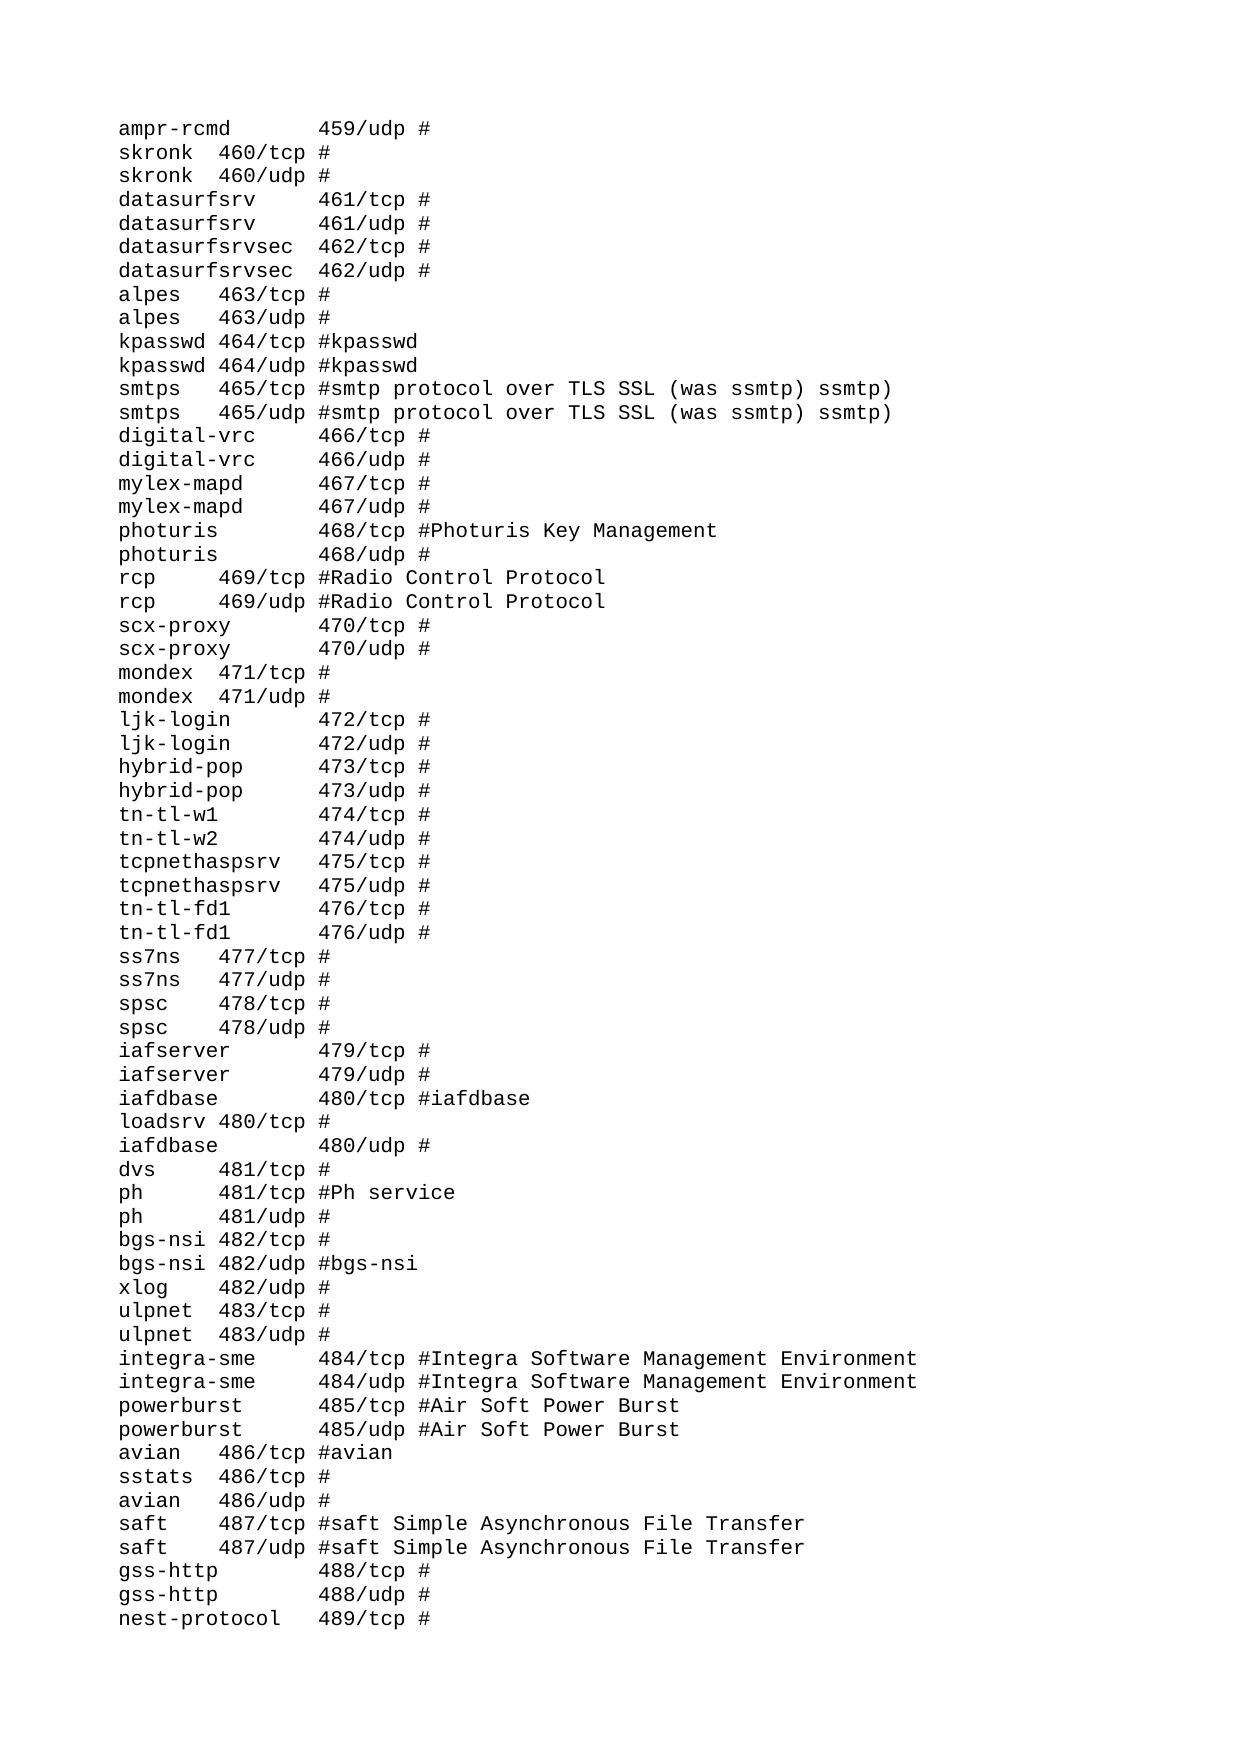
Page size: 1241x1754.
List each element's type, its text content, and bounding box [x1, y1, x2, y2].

text ulpnet 483/udp # [118, 1324, 1122, 1348]
text gss-http 488/udp # [118, 1584, 1122, 1608]
text datasurfsrv 461/tcp # [118, 189, 1122, 213]
text ljk-login 472/tcp # [118, 709, 1122, 733]
text tcpnethaspsrv 475/tcp # [118, 851, 1122, 875]
text rcp 469/tcp #Radio Control Protocol [118, 567, 1122, 591]
text mylex-mapd 467/tcp # [118, 473, 1122, 496]
text scx-proxy 470/tcp # [118, 615, 1122, 638]
text photuris 468/udp # [118, 544, 1122, 567]
text iafdbase 480/udp # [118, 1135, 1122, 1158]
text nest-protocol 489/tcp # [118, 1608, 1122, 1631]
text skronk 460/tcp # [118, 142, 1122, 165]
text ampr-rcmd 459/udp # [118, 118, 1122, 142]
text avian 486/udp # [118, 1489, 1122, 1513]
text kpasswd 464/udp #kpasswd [118, 354, 1122, 378]
text bgs-nsi 482/tcp # [118, 1229, 1122, 1253]
text alpes 463/tcp # [118, 284, 1122, 307]
text saft 487/tcp #saft Simple Asynchronous File Transfer [118, 1513, 1122, 1537]
text loadsrv 480/tcp # [118, 1111, 1122, 1135]
text photuris 468/tcp #Photuris Key Management [118, 520, 1122, 544]
text digital-vrc 466/udp # [118, 449, 1122, 473]
text powerburst 485/udp #Air Soft Power Burst [118, 1419, 1122, 1442]
text ph 481/udp # [118, 1206, 1122, 1229]
text datasurfsrvsec 462/udp # [118, 260, 1122, 284]
text bgs-nsi 482/udp #bgs-nsi [118, 1253, 1122, 1277]
text tn-tl-fd1 476/tcp # [118, 898, 1122, 922]
text scx-proxy 470/udp # [118, 638, 1122, 662]
text tcpnethaspsrv 475/udp # [118, 875, 1122, 898]
text smtps 465/udp #smtp protocol over TLS SSL (was ssmtp) ssmtp) [118, 402, 1122, 426]
text digital-vrc 466/tcp # [118, 426, 1122, 449]
text smtps 465/tcp #smtp protocol over TLS SSL (was ssmtp) ssmtp) [118, 378, 1122, 402]
text tn-tl-w1 474/tcp # [118, 804, 1122, 827]
text ulpnet 483/tcp # [118, 1300, 1122, 1324]
text integra-sme 484/tcp #Integra Software Management Environment [118, 1348, 1122, 1371]
text saft 487/udp #saft Simple Asynchronous File Transfer [118, 1537, 1122, 1561]
text integra-sme 484/udp #Integra Software Management Environment [118, 1371, 1122, 1395]
text spsc 478/tcp # [118, 993, 1122, 1017]
text alpes 463/udp # [118, 307, 1122, 331]
text iafserver 479/udp # [118, 1064, 1122, 1088]
text skronk 460/udp # [118, 165, 1122, 189]
text ph 481/tcp #Ph service [118, 1182, 1122, 1206]
text gss-http 488/tcp # [118, 1561, 1122, 1584]
text iafdbase 480/tcp #iafdbase [118, 1088, 1122, 1111]
text tn-tl-fd1 476/udp # [118, 922, 1122, 946]
text ljk-login 472/udp # [118, 733, 1122, 757]
text ss7ns 477/tcp # [118, 946, 1122, 969]
text datasurfsrv 461/udp # [118, 213, 1122, 236]
text tn-tl-w2 474/udp # [118, 827, 1122, 851]
text mylex-mapd 467/udp # [118, 496, 1122, 520]
text hybrid-pop 473/tcp # [118, 757, 1122, 780]
text sstats 486/tcp # [118, 1466, 1122, 1489]
text powerburst 485/tcp #Air Soft Power Burst [118, 1395, 1122, 1419]
text kpasswd 464/tcp #kpasswd [118, 331, 1122, 354]
text rcp 469/udp #Radio Control Protocol [118, 591, 1122, 615]
text datasurfsrvsec 462/tcp # [118, 236, 1122, 260]
text avian 486/tcp #avian [118, 1442, 1122, 1466]
text ss7ns 477/udp # [118, 969, 1122, 993]
text mondex 471/tcp # [118, 662, 1122, 686]
text xlog 482/udp # [118, 1277, 1122, 1300]
text hybrid-pop 473/udp # [118, 780, 1122, 804]
text spsc 478/udp # [118, 1017, 1122, 1040]
text dvs 481/tcp # [118, 1158, 1122, 1182]
text mondex 471/udp # [118, 686, 1122, 709]
text iafserver 479/tcp # [118, 1040, 1122, 1064]
